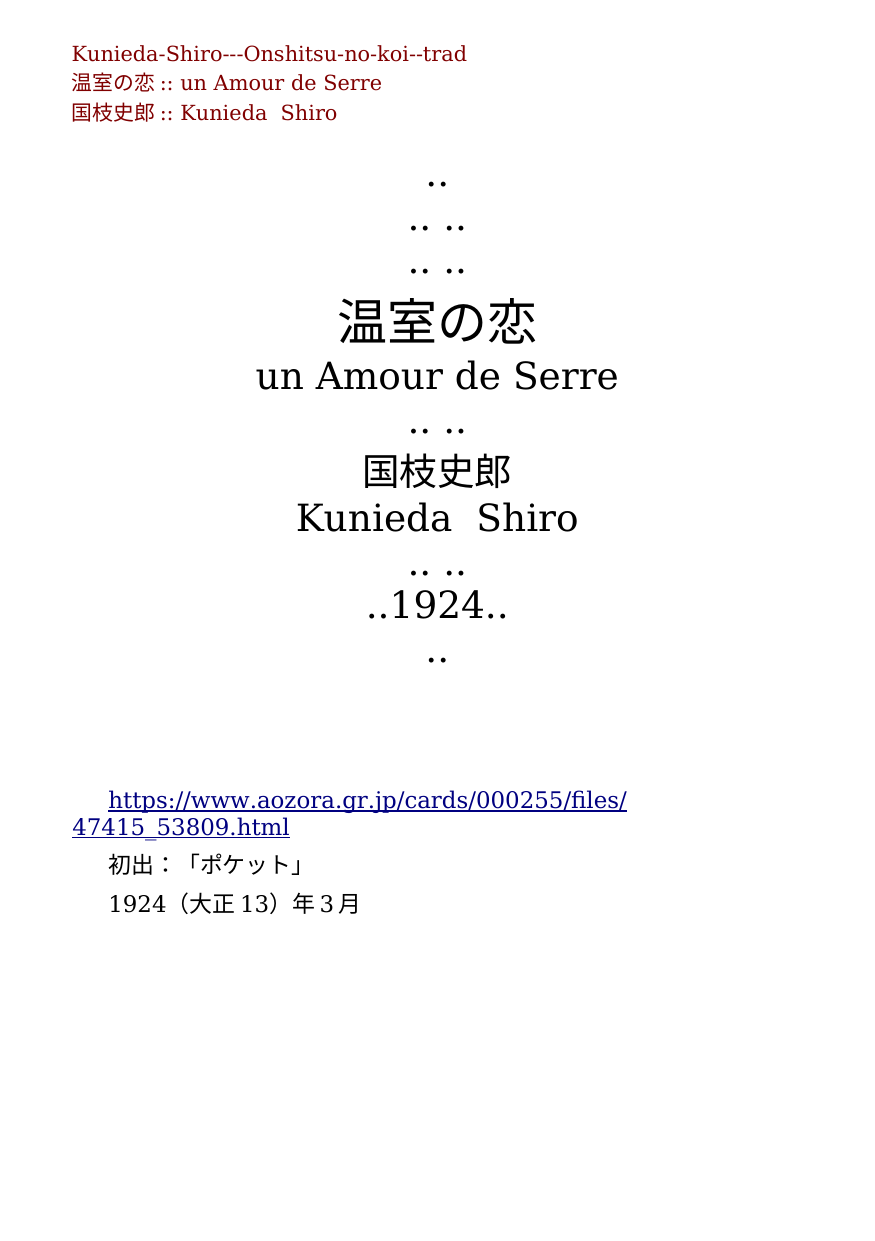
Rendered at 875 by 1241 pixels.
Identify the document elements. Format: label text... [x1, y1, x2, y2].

text https://www.aozora.gr.jp/cards/000255/files/47415_53809.html [72, 787, 802, 841]
text 国枝史郎 :: Kunieda Shiro [71, 96, 803, 127]
text 温室の恋 :: un Amour de Serre [71, 66, 803, 96]
subtitle .. .. .. .. .. 温室の恋 un Amour de Serre .. .. 国枝史郎 Kunieda Shiro .. .. ..1924.. .. [36, 152, 838, 671]
text 初出：「ポケット」 [72, 847, 802, 880]
text 1924（大正13）年3月 [72, 886, 802, 919]
text Kunieda-Shiro---Onshitsu-no-koi--trad [71, 42, 803, 66]
